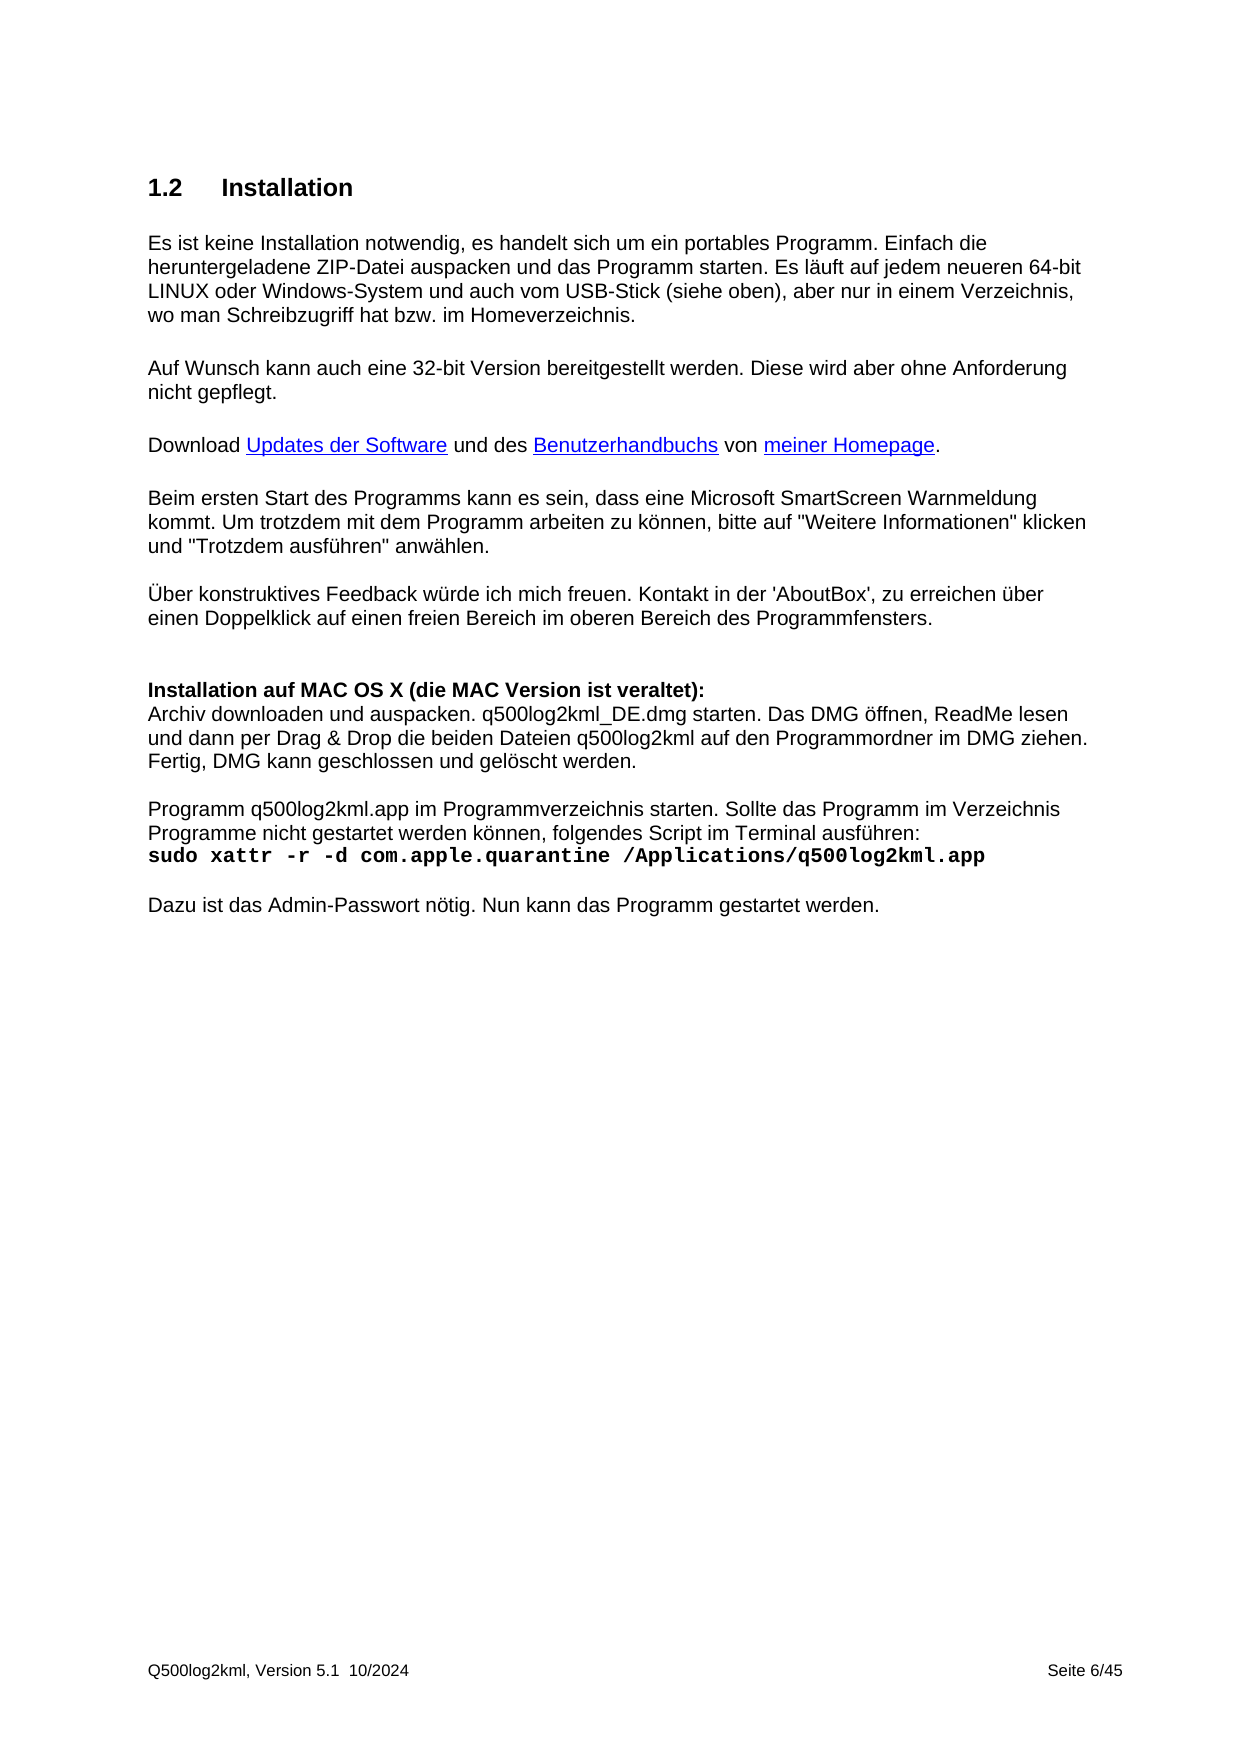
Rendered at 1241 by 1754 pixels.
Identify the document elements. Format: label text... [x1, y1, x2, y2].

text Download Updates der Software und des Benutzerhandbuchs von meiner Homepage. [148, 433, 1093, 457]
subtitle Installation [148, 173, 1093, 201]
text Auf Wunsch kann auch eine 32-bit Version bereitgestellt werden. Diese wird aber ohne Anforderung nicht gepflegt. [148, 356, 1093, 403]
text Programm q500log2kml.app im Programmverzeichnis starten. Sollte das Programm im Verzeichnis Programme nicht gestartet werden können, folgendes Script im Terminal ausführen: [148, 797, 1093, 845]
text Es ist keine Installation notwendig, es handelt sich um ein portables Programm. Einfach die heruntergeladene ZIP-Datei auspacken und das Programm starten. Es läuft auf jedem neueren 64-bit LINUX oder Windows-System und auch vom USB-Stick (siehe oben), aber nur in einem Verzeichnis, wo man Schreibzugriff hat bzw. im Homeverzeichnis. [148, 231, 1093, 326]
text Dazu ist das Admin-Passwort nötig. Nun kann das Programm gestartet werden. [148, 893, 1093, 917]
text Archiv downloaden und auspacken. q500log2kml_DE.dmg starten. Das DMG öffnen, ReadMe lesen und dann per Drag & Drop die beiden Dateien q500log2kml auf den Programmordner im DMG ziehen. Fertig, DMG kann geschlossen und gelöscht werden. [148, 701, 1093, 773]
text sudo xattr -r -d com.apple.quarantine /Applications/q500log2kml.app [148, 845, 1093, 869]
text Über konstruktives Feedback würde ich mich freuen. Kontakt in der 'AboutBox', zu erreichen über einen Doppelklick auf einen freien Bereich im oberen Bereich des Programmfensters. [148, 582, 1093, 629]
text Beim ersten Start des Programms kann es sein, dass eine Microsoft SmartScreen Warnmeldung kommt. Um trotzdem mit dem Programm arbeiten zu können, bitte auf "Weitere Informationen" klicken und "Trotzdem ausführen" anwählen. [148, 486, 1093, 558]
text Installation auf MAC OS X (die MAC Version ist veraltet): [148, 677, 1093, 701]
